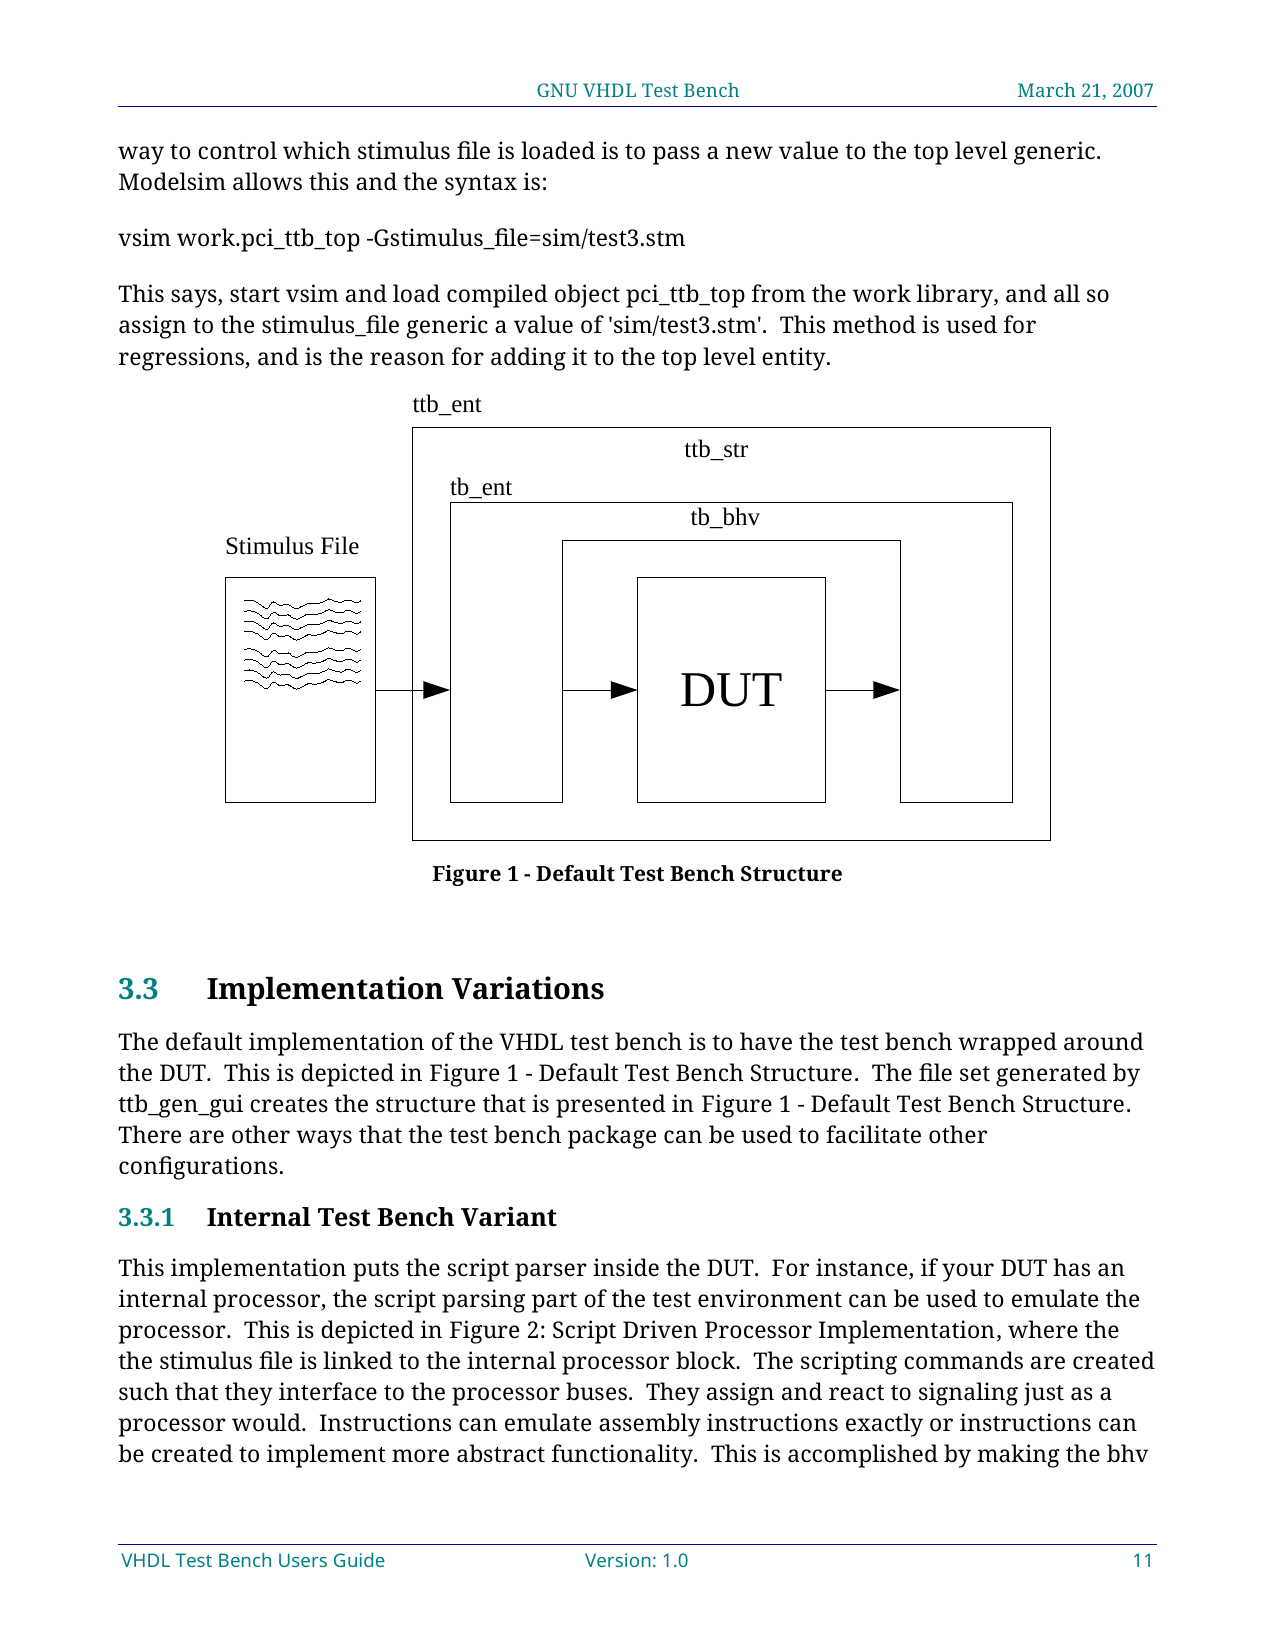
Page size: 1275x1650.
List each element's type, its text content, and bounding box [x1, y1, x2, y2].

text way to control which stimulus file is loaded is to pass a new value to the top level generic. Modelsim allows this and the syntax is: [118, 135, 1157, 197]
text This says, start vsim and load compiled object pci_ttb_top from the work library, and all so assign to the stimulus_file generic a value of 'sim/test3.stm'. This method is used for regressions, and is the reason for adding it to the top level entity. [118, 278, 1157, 372]
text This implementation puts the script parser inside the DUT. For instance, if your DUT has an internal processor, the script parsing part of the test environment can be used to emulate the processor. This is depicted in Figure 2: Script Driven Processor Implementation, where the the stimulus file is linked to the internal processor block. The scripting commands are created such that they interface to the processor buses. They assign and react to signaling just as a processor would. Instructions can emulate assembly instructions exactly or instructions can be created to implement more abstract functionality. This is accomplished by making the bhv [118, 1252, 1157, 1469]
text vsim work.pci_ttb_top -Gstimulus_file=sim/test3.stm [118, 222, 1157, 253]
text The default implementation of the VHDL test bench is to have the test bench wrapped around the DUT. This is depicted in Figure 1 - Default Test Bench Structure. The file set generated by ttb_gen_gui creates the structure that is presented in Figure 1 - Default Test Bench Structure. There are other ways that the test bench package can be used to facilitate other configurations. [118, 1026, 1157, 1181]
subtitle Implementation Variations [118, 968, 1157, 1008]
text Figure 1 - Default Test Bench Structure [118, 858, 1157, 887]
subtitle Internal Test Bench Variant [118, 1200, 1157, 1234]
